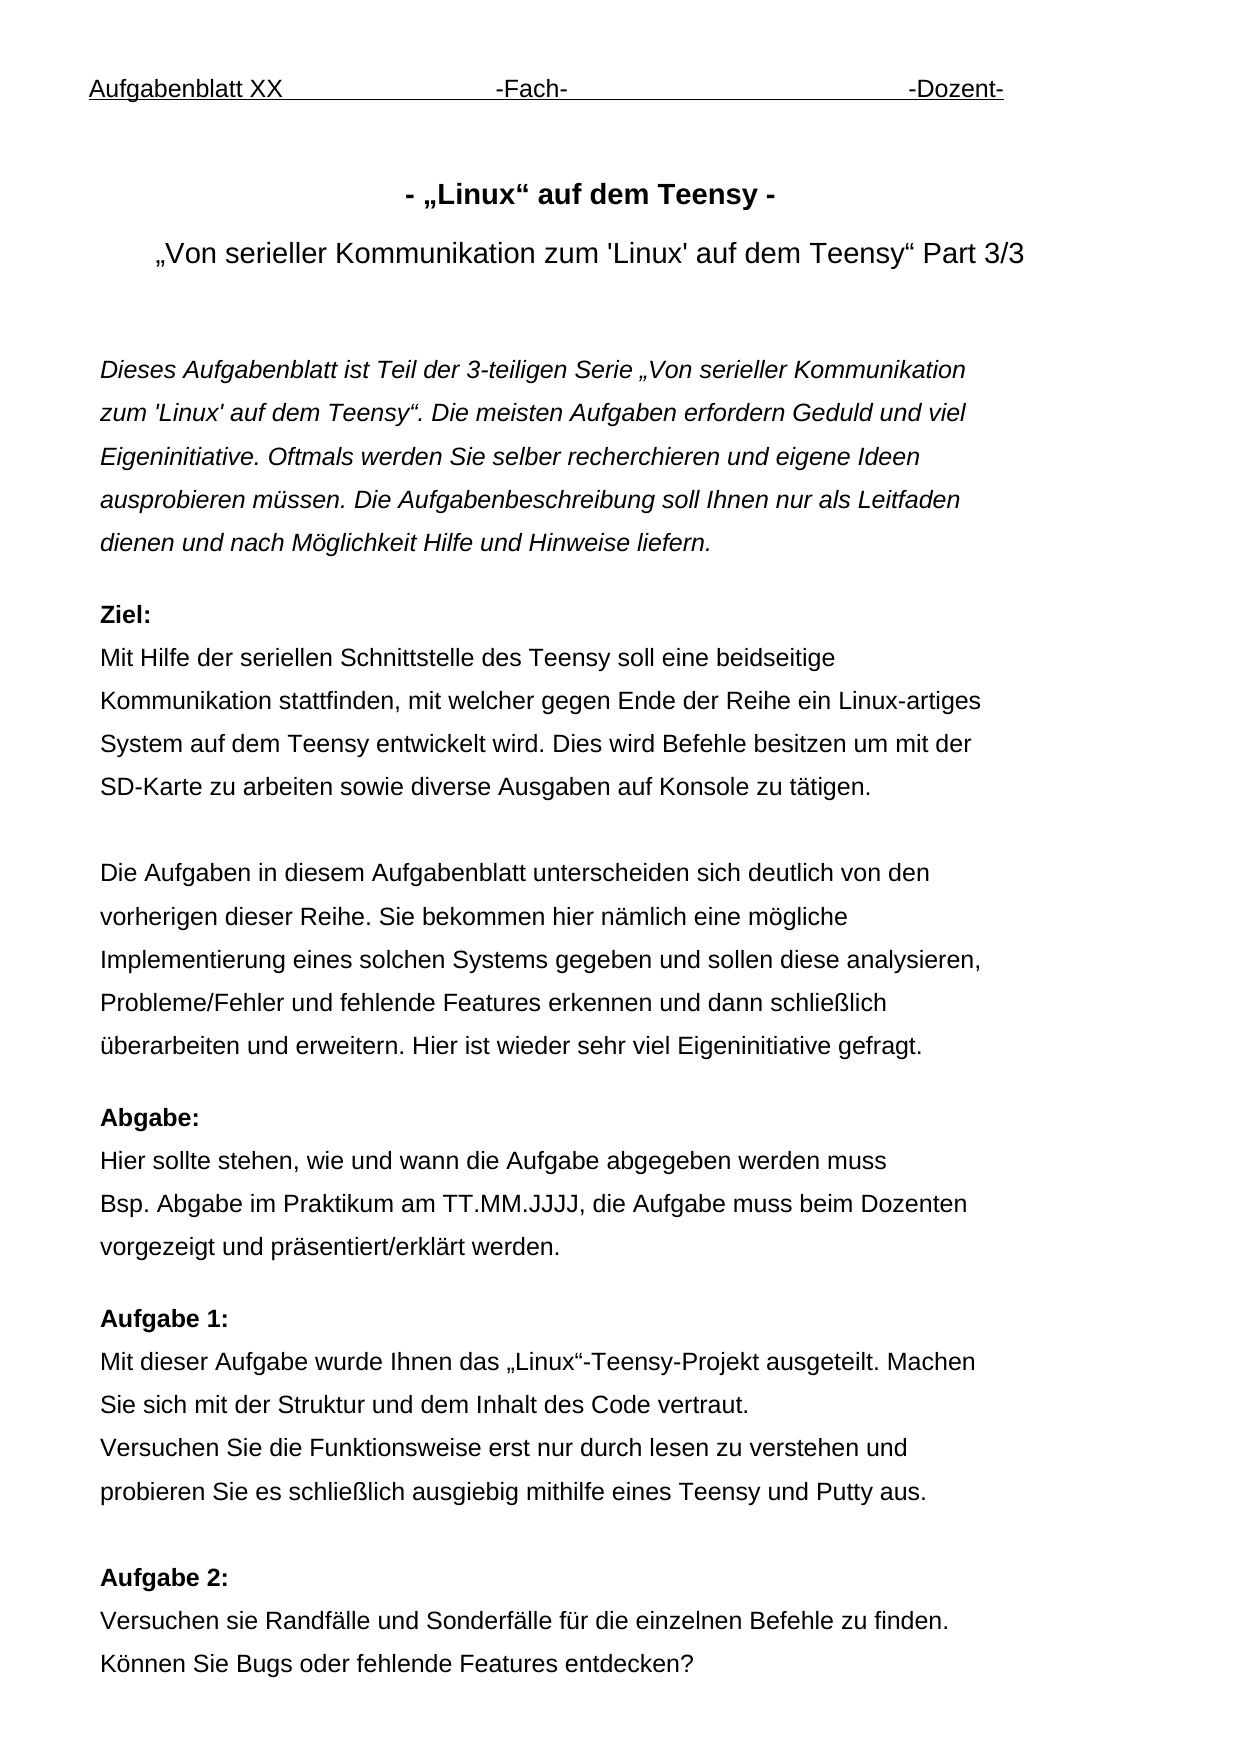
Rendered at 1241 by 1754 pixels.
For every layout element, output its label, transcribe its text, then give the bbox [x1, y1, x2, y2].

text „Von serieller Kommunikation zum 'Linux' auf dem Teensy“ Part 3/3 [88, 237, 1092, 270]
text - „Linux“ auf dem Teensy - [88, 177, 1092, 211]
table_cell Abgabe: Hier sollte stehen, wie und wann die Aufgabe abgegeben werden muss Bsp. Abgabe im Praktikum am TT.MM.JJJJ, die Aufgabe muss beim Dozenten vorgezeigt und präsentiert/erklärt werden. [89, 1103, 1018, 1304]
table_cell Ziel: Mit Hilfe der seriellen Schnittstelle des Teensy soll eine beidseitige Kommunikation stattfinden, mit welcher gegen Ende der Reihe ein Linux-artiges System auf dem Teensy entwickelt wird. Dies wird Befehle besitzen um mit der SD-Karte zu arbeiten sowie diverse Ausgaben auf Konsole zu tätigen. Die Aufgaben in diesem Aufgabenblatt unterscheiden sich deutlich von den vorherigen dieser Reihe. Sie bekommen hier nämlich eine mögliche Implementierung eines solchen Systems gegeben und sollen diese analysieren, Probleme/Fehler und fehlende Features erkennen und dann schließlich überarbeiten und erweitern. Hier ist wieder sehr viel Eigeninitiative gefragt. [89, 600, 1018, 1103]
table_header Dieses Aufgabenblatt ist Teil der 3-teiligen Serie „Von serieller Kommunikation zum 'Linux' auf dem Teensy“. Die meisten Aufgaben erfordern Geduld und viel Eigeninitiative. Oftmals werden Sie selber recherchieren und eigene Ideen ausprobieren müssen. Die Aufgabenbeschreibung soll Ihnen nur als Leitfaden dienen und nach Möglichkeit Hilfe und Hinweise liefern. [89, 355, 1018, 600]
table_cell Aufgabe 1: Mit dieser Aufgabe wurde Ihnen das „Linux“-Teensy-Projekt ausgeteilt. Machen Sie sich mit der Struktur und dem Inhalt des Code vertraut. Versuchen Sie die Funktionsweise erst nur durch lesen zu verstehen und probieren Sie es schließlich ausgiebig mithilfe eines Teensy und Putty aus. Aufgabe 2: Versuchen sie Randfälle und Sonderfälle für die einzelnen Befehle zu finden. Können Sie Bugs oder fehlende Features entdecken? [89, 1304, 1018, 1678]
